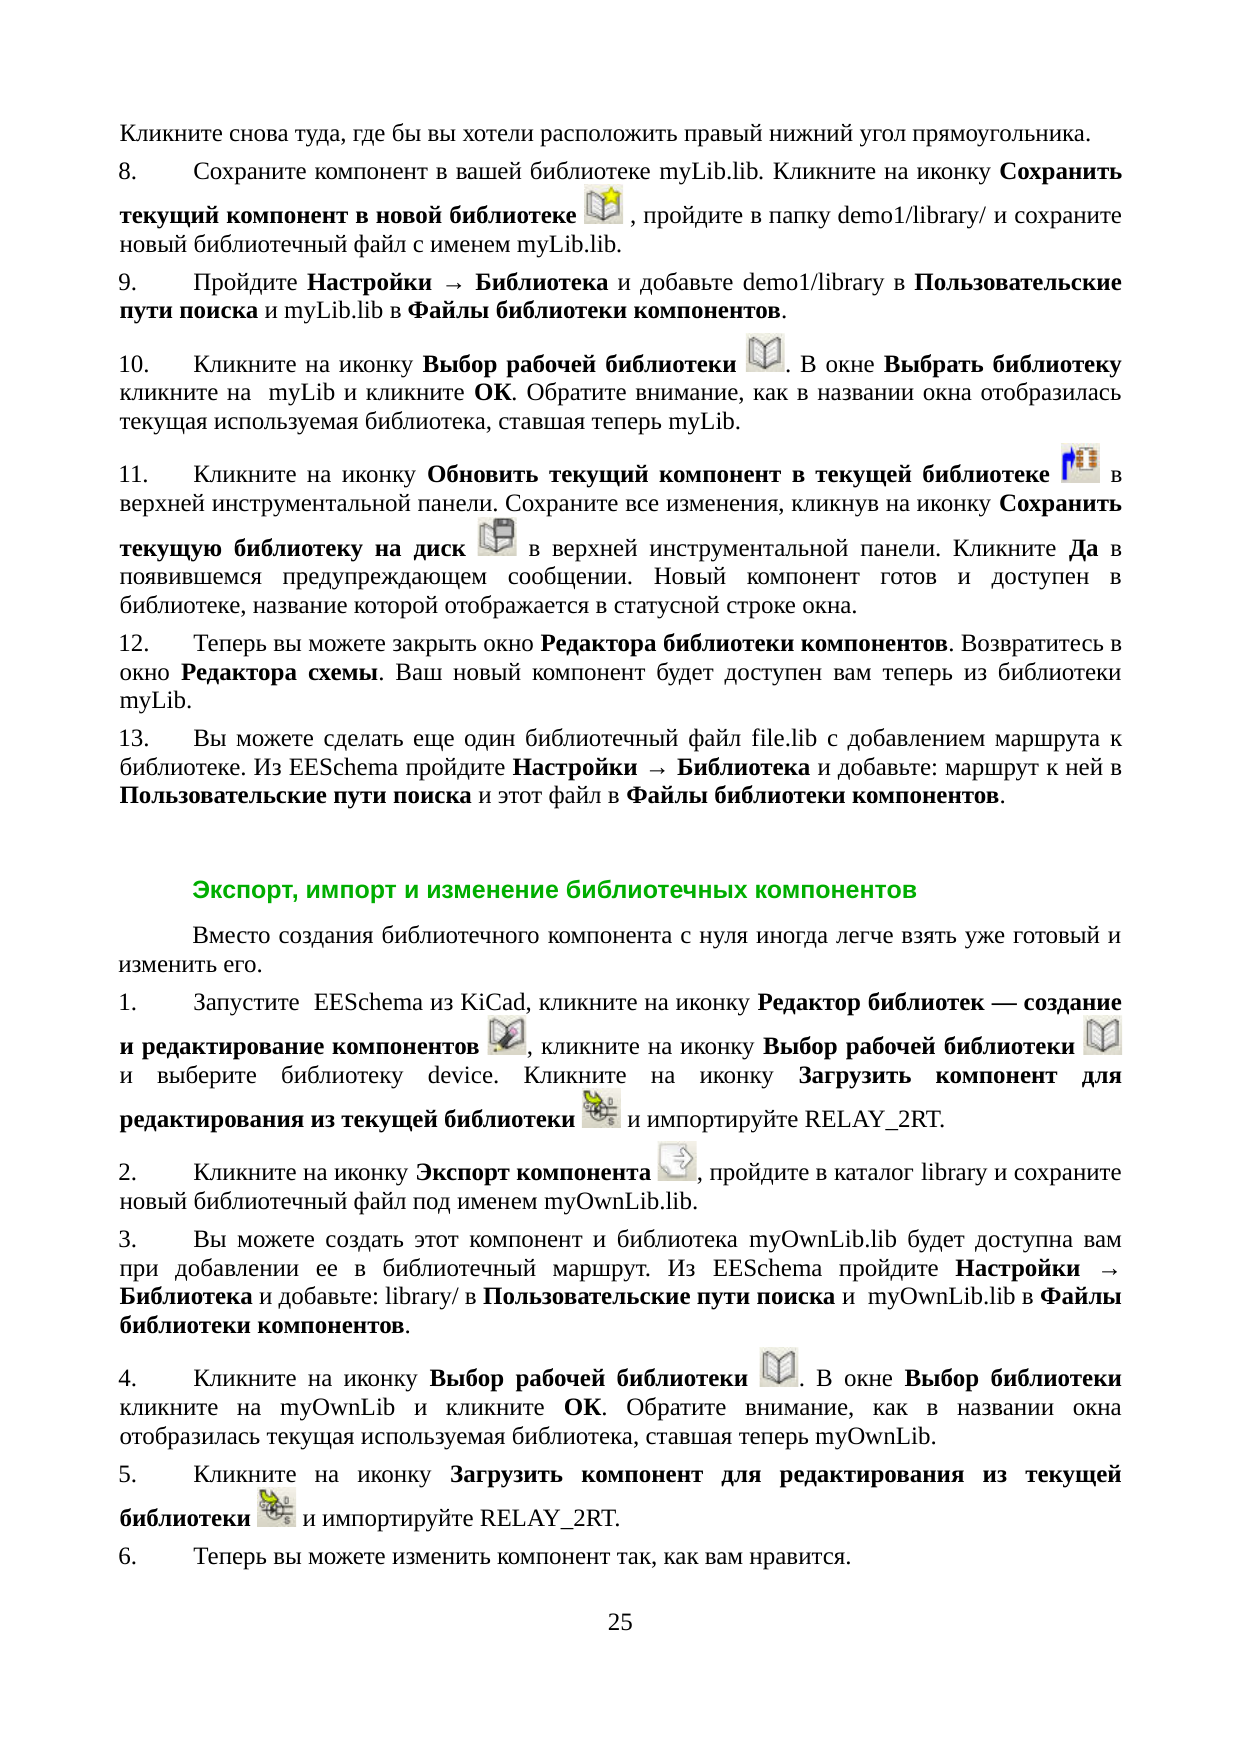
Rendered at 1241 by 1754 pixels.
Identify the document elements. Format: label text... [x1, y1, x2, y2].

list Теперь вы можете закрыть окно Редактора библиотеки компонентов. Возвратитесь в окно Редактора схемы. Ваш новый компонент будет доступен вам теперь из библиотеки myLib. [118, 628, 1122, 714]
subtitle Экспорт, импорт и изменение библиотечных компонентов [192, 874, 1122, 903]
picture [759, 1347, 799, 1387]
picture [581, 1088, 621, 1128]
list Кликните снова туда, где бы вы хотели расположить правый нижний угол прямоугольника. [118, 118, 1122, 147]
picture [584, 184, 624, 224]
picture [1083, 1015, 1123, 1055]
list Кликните на иконку Обновить текущий компонент в текущей библиотеке в верхней инструментальной панели. Сохраните все изменения, кликнув на иконку Сохранить текущую библиотеку на диск в верхней инструментальной панели. Кликните Да в появившемся предупреждающем сообщении. Новый компонент готов и доступен в библиотеке, название которой отображается в статусной строке окна. [118, 444, 1122, 619]
picture [657, 1141, 697, 1181]
text Вместо создания библиотечного компонента с нуля иногда легче взять уже готовый и изменить его. [118, 920, 1122, 978]
list Кликните на иконку Выбор рабочей библиотеки . В окне Выбрать библиотеку кликните на myLib и кликните ОК. Обратите внимание, как в названии окна отобразилась текущая используемая библиотека, ставшая теперь myLib. [118, 333, 1122, 435]
list Теперь вы можете изменить компонент так, как вам нравится. [118, 1541, 1122, 1569]
picture [1061, 443, 1100, 483]
list Вы можете создать этот компонент и библиотека myOwnLib.lib будет доступна вам при добавлении ее в библиотечный маршрут. Из EESchema пройдите Настройки → Библиотека и добавьте: library/ в Пользовательские пути поиска и myOwnLib.lib в Файлы библиотеки компонентов. [118, 1224, 1122, 1339]
picture [477, 517, 517, 556]
picture [745, 333, 785, 372]
list Вы можете сделать еще один библиотечный файл file.lib с добавлением маршрута к библиотеке. Из EESchema пройдите Настройки → Библиотека и добавьте: маршрут к ней в Пользовательские пути поиска и этот файл в Файлы библиотеки компонентов. [118, 723, 1122, 809]
list Кликните на иконку Экспорт компонента , пройдите в каталог library и сохраните новый библиотечный файл под именем myOwnLib.lib. [118, 1142, 1122, 1215]
list Сохраните компонент в вашей библиотеке myLib.lib. Кликните на иконку Сохранить текущий компонент в новой библиотеке , пройдите в папку demo1/library/ и сохраните новый библиотечный файл с именем myLib.lib. [118, 156, 1122, 258]
list Запустите EESchema из KiCad, кликните на иконку Редактор библиотек — создание и редактирование компонентов , кликните на иконку Выбор рабочей библиотеки и выберите библиотеку device. Кликните на иконку Загрузить компонент для редактирования из текущей библиотеки и импортируйте RELAY_2RT. [118, 987, 1122, 1133]
picture [257, 1487, 297, 1527]
list Кликните на иконку Выбор рабочей библиотеки . В окне Выбор библиотеки кликните на myOwnLib и кликните ОК. Обратите внимание, как в названии окна отобразилась текущая используемая библиотека, ставшая теперь myOwnLib. [118, 1348, 1122, 1450]
picture [487, 1015, 527, 1055]
list Кликните на иконку Загрузить компонент для редактирования из текущей библиотеки и импортируйте RELAY_2RT. [118, 1459, 1122, 1532]
list Пройдите Настройки → Библиотека и добавьте demo1/library в Пользовательские пути поиска и myLib.lib в Файлы библиотеки компонентов. [118, 267, 1122, 324]
